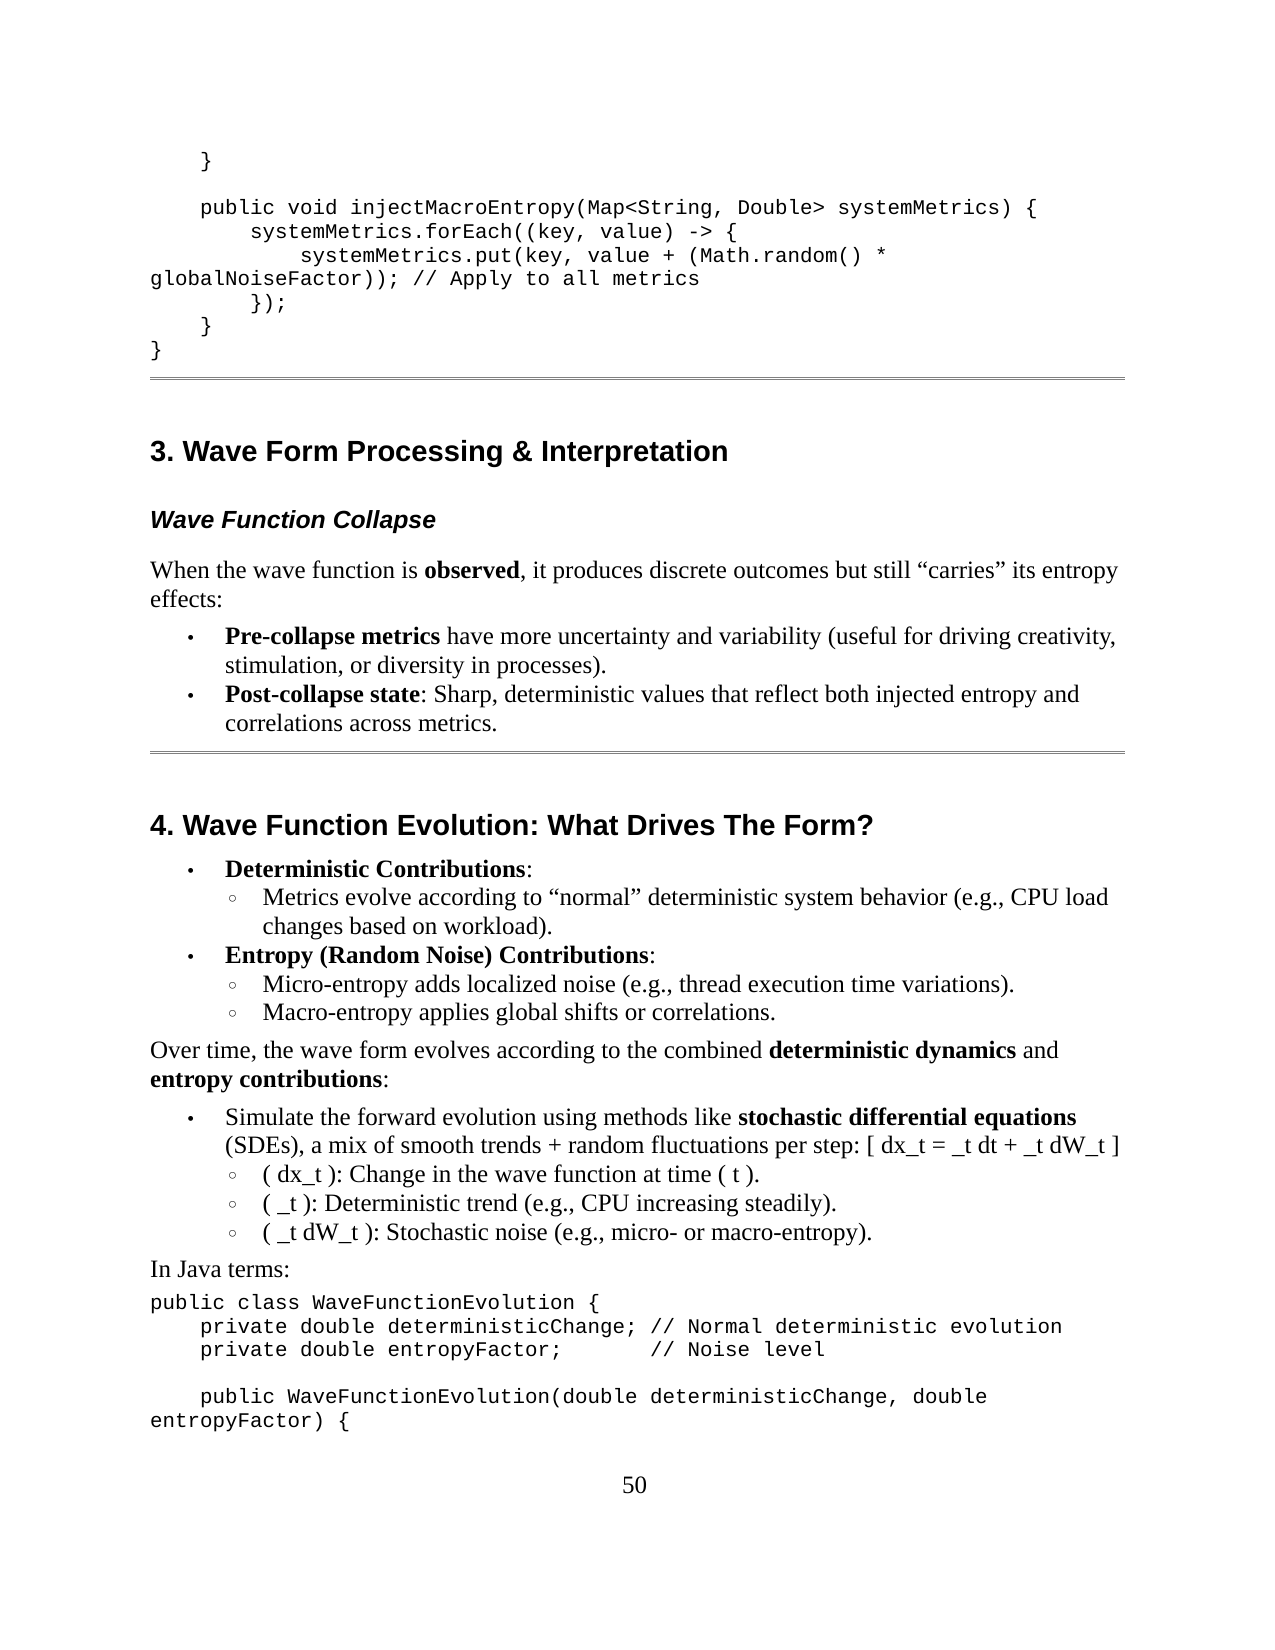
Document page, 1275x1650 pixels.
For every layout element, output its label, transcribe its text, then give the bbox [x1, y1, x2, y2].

list ( _t dW_t ): Stochastic noise (e.g., micro- or macro-entropy). [225, 1217, 1125, 1245]
text } [150, 316, 1125, 339]
text systemMetrics.forEach((key, value) -> { [150, 221, 1125, 244]
list Metrics evolve according to “normal” deterministic system behavior (e.g., CPU load changes based on workload). [225, 882, 1125, 940]
text } [150, 150, 1125, 174]
text private double deterministicChange; // Normal deterministic evolution [150, 1316, 1125, 1339]
text systemMetrics.put(key, value + (Math.random() * globalNoiseFactor)); // Apply to all metrics [150, 244, 1125, 292]
text public WaveFunctionEvolution(double deterministicChange, double entropyFactor) { [150, 1387, 1125, 1434]
list ( _t ): Deterministic trend (e.g., CPU increasing steadily). [225, 1188, 1125, 1217]
list Micro-entropy adds localized noise (e.g., thread execution time variations). [225, 969, 1125, 997]
subtitle 3. Wave Form Processing & Interpretation [150, 434, 1125, 467]
text private double entropyFactor; // Noise level [150, 1339, 1125, 1363]
subtitle 4. Wave Function Evolution: What Drives The Form? [150, 808, 1125, 841]
list Deterministic Contributions: [187, 854, 1125, 882]
list Pre-collapse metrics have more uncertainty and variability (useful for driving creativity, stimulation, or diversity in processes). [187, 621, 1125, 679]
list Simulate the forward evolution using methods like stochastic differential equations (SDEs), a mix of smooth trends + random fluctuations per step: [ dx_t = _t dt + _t dW_t ] [187, 1102, 1125, 1159]
text } [150, 339, 1125, 363]
subtitle Wave Function Collapse [150, 505, 1125, 533]
list Post-collapse state: Sharp, deterministic values that reflect both injected entropy and correlations across metrics. [187, 679, 1125, 736]
list Entropy (Random Noise) Contributions: [187, 940, 1125, 969]
list ( dx_t ): Change in the wave function at time ( t ). [225, 1159, 1125, 1188]
text public void injectMacroEntropy(Map<String, Double> systemMetrics) { [150, 197, 1125, 221]
text public class WaveFunctionEvolution { [150, 1292, 1125, 1316]
text When the wave function is observed, it produces discrete outcomes but still “carries” its entropy effects: [150, 555, 1125, 612]
list Macro-entropy applies global shifts or correlations. [225, 997, 1125, 1026]
text }); [150, 292, 1125, 316]
text In Java terms: [150, 1254, 1125, 1283]
text Over time, the wave form evolves according to the combined deterministic dynamics and entropy contributions: [150, 1035, 1125, 1093]
